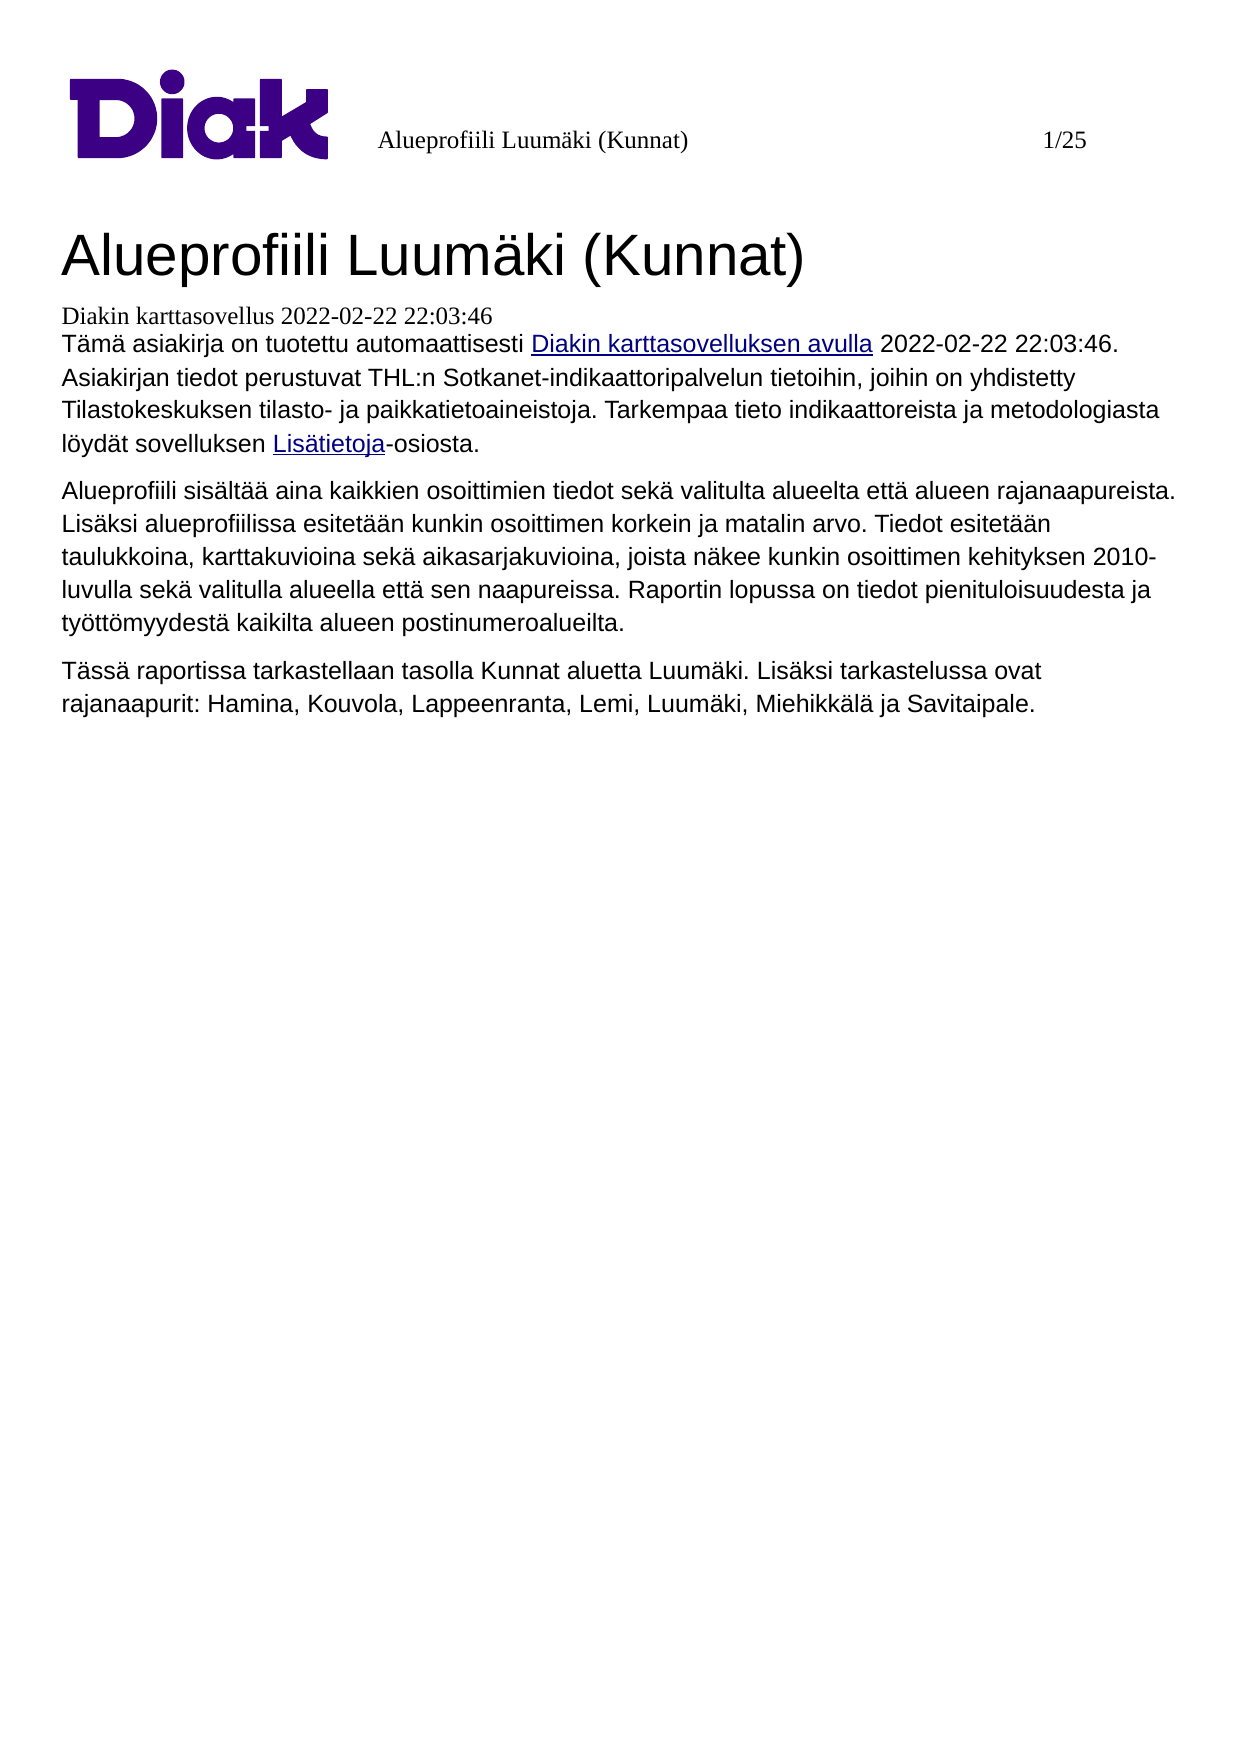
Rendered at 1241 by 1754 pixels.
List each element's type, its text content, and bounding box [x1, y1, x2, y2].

text Diakin karttasovellus 2022-02-22 22:03:46 [61, 301, 1179, 329]
text Tämä asiakirja on tuotettu automaattisesti Diakin karttasovelluksen avulla 2022-02-22 22:03:46. Asiakirjan tiedot perustuvat THL:n Sotkanet-indikaattoripalvelun tietoihin, joihin on yhdistetty Tilastokeskuksen tilasto- ja paikkatietoaineistoja. Tarkempaa tieto indikaattoreista ja metodologiasta löydät sovelluksen Lisätietoja-osiosta. [61, 329, 1179, 457]
text Tässä raportissa tarkastellaan tasolla Kunnat aluetta Luumäki. Lisäksi tarkastelussa ovat rajanaapurit: Hamina, Kouvola, Lappeenranta, Lemi, Luumäki, Miehikkälä ja Savitaipale. [61, 656, 1179, 718]
title Alueprofiili Luumäki (Kunnat) [61, 221, 1179, 288]
text Alueprofiili sisältää aina kaikkien osoittimien tiedot sekä valitulta alueelta että alueen rajanaapureista. Lisäksi alueprofiilissa esitetään kunkin osoittimen korkein ja matalin arvo. Tiedot esitetään taulukkoina, karttakuvioina sekä aikasarjakuvioina, joista näkee kunkin osoittimen kehityksen 2010-luvulla sekä valitulla alueella että sen naapureissa. Raportin lopussa on tiedot pienituloisuudesta ja työttömyydestä kaikilta alueen postinumeroalueilta. [61, 476, 1179, 637]
